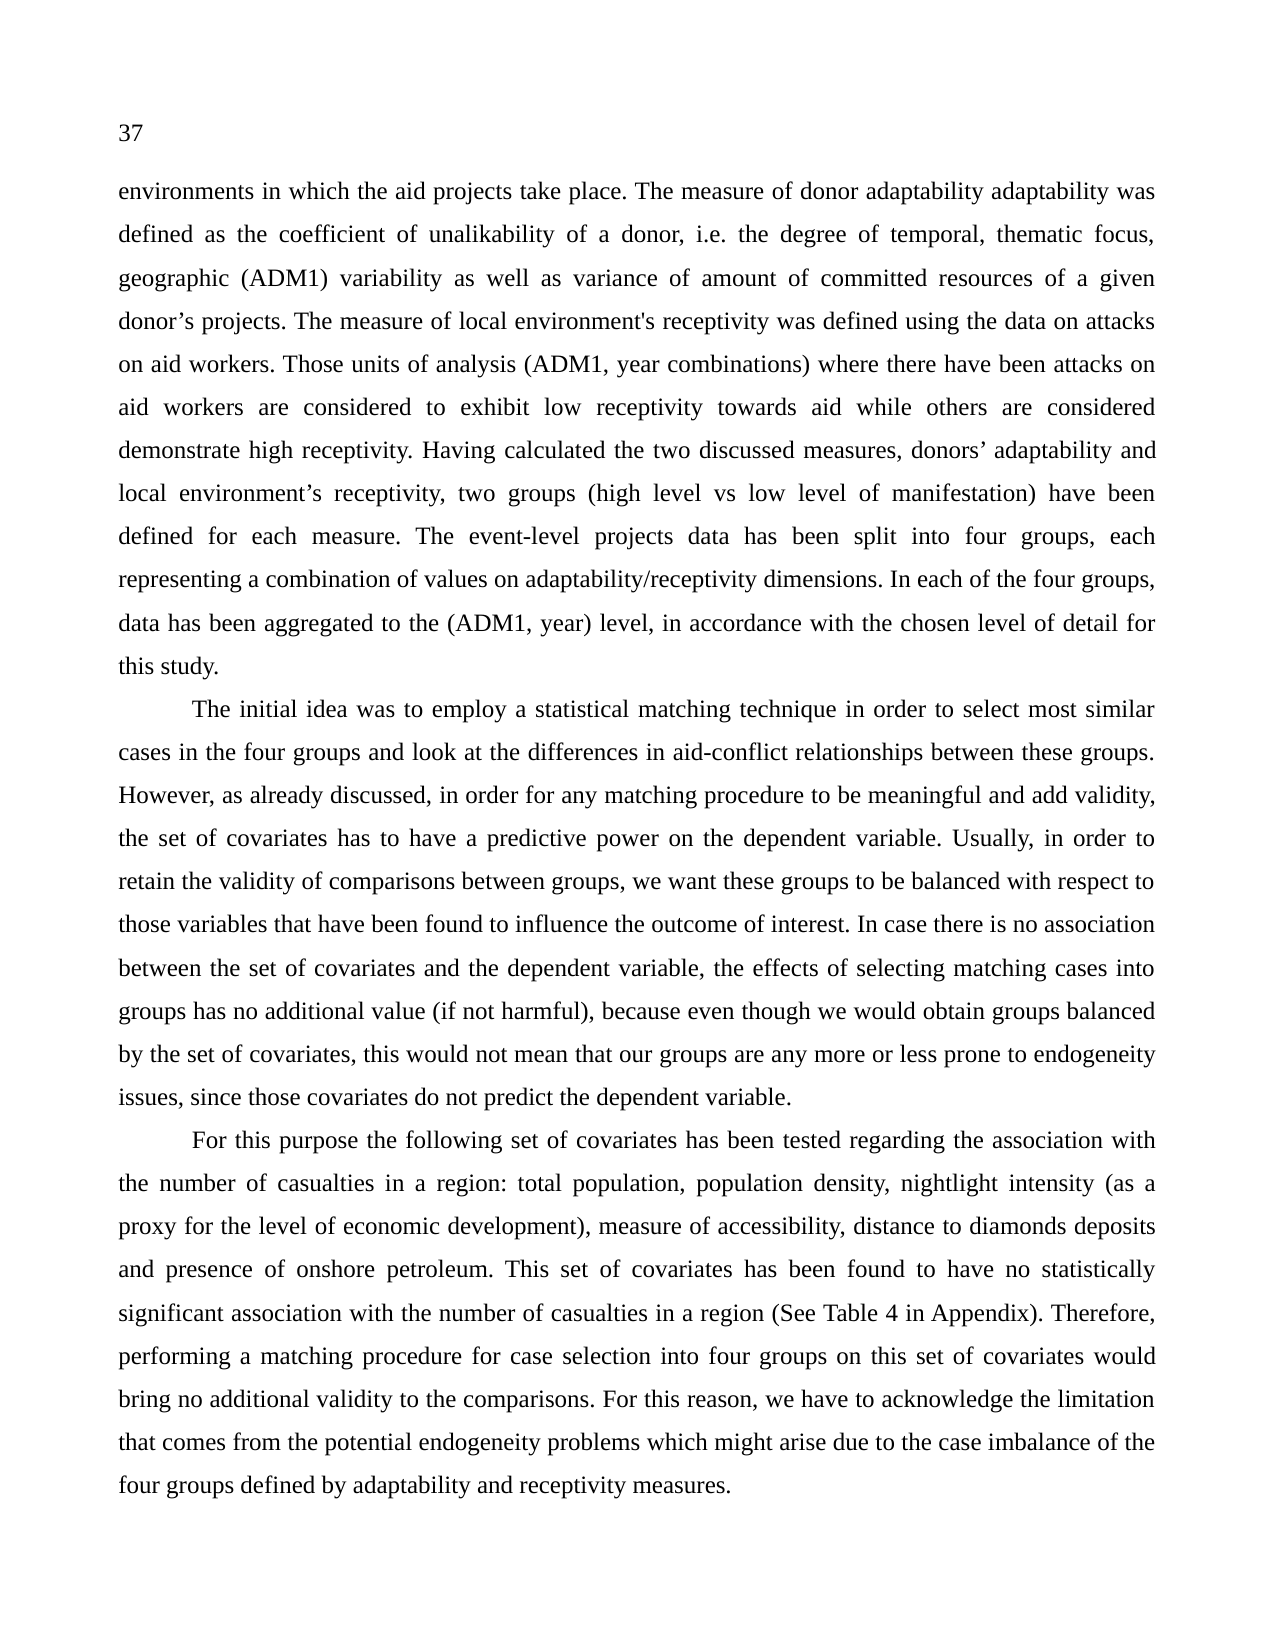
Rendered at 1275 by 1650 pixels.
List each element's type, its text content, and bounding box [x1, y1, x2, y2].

text The initial idea was to employ a statistical matching technique in order to select most similar cases in the four groups and look at the differences in aid-conflict relationships between these groups. However, as already discussed, in order for any matching procedure to be meaningful and add validity, the set of covariates has to have a predictive power on the dependent variable. Usually, in order to retain the validity of comparisons between groups, we want these groups to be balanced with respect to those variables that have been found to influence the outcome of interest. In case there is no association between the set of covariates and the dependent variable, the effects of selecting matching cases into groups has no additional value (if not harmful), because even though we would obtain groups balanced by the set of covariates, this would not mean that our groups are any more or less prone to endogeneity issues, since those covariates do not predict the dependent variable. [118, 694, 1157, 1111]
text environments in which the aid projects take place. The measure of donor adaptability adaptability was defined as the coefficient of unalikability of a donor, i.e. the degree of temporal, thematic focus, geographic (ADM1) variability as well as variance of amount of committed resources of a given donor’s projects. The measure of local environment's receptivity was defined using the data on attacks on aid workers. Those units of analysis (ADM1, year combinations) where there have been attacks on aid workers are considered to exhibit low receptivity towards aid while others are considered demonstrate high receptivity. Having calculated the two discussed measures, donors’ adaptability and local environment’s receptivity, two groups (high level vs low level of manifestation) have been defined for each measure. The event-level projects data has been split into four groups, each representing a combination of values on adaptability/receptivity dimensions. In each of the four groups, data has been aggregated to the (ADM1, year) level, in accordance with the chosen level of detail for this study. [118, 176, 1157, 679]
text For this purpose the following set of covariates has been tested regarding the association with the number of casualties in a region: total population, population density, nightlight intensity (as a proxy for the level of economic development), measure of accessibility, distance to diamonds deposits and presence of onshore petroleum. This set of covariates has been found to have no statistically significant association with the number of casualties in a region (See Table 4 in Appendix). Therefore, performing a matching procedure for case selection into four groups on this set of covariates would bring no additional validity to the comparisons. For this reason, we have to acknowledge the limitation that comes from the potential endogeneity problems which might arise due to the case imbalance of the four groups defined by adaptability and receptivity measures. [118, 1125, 1157, 1499]
